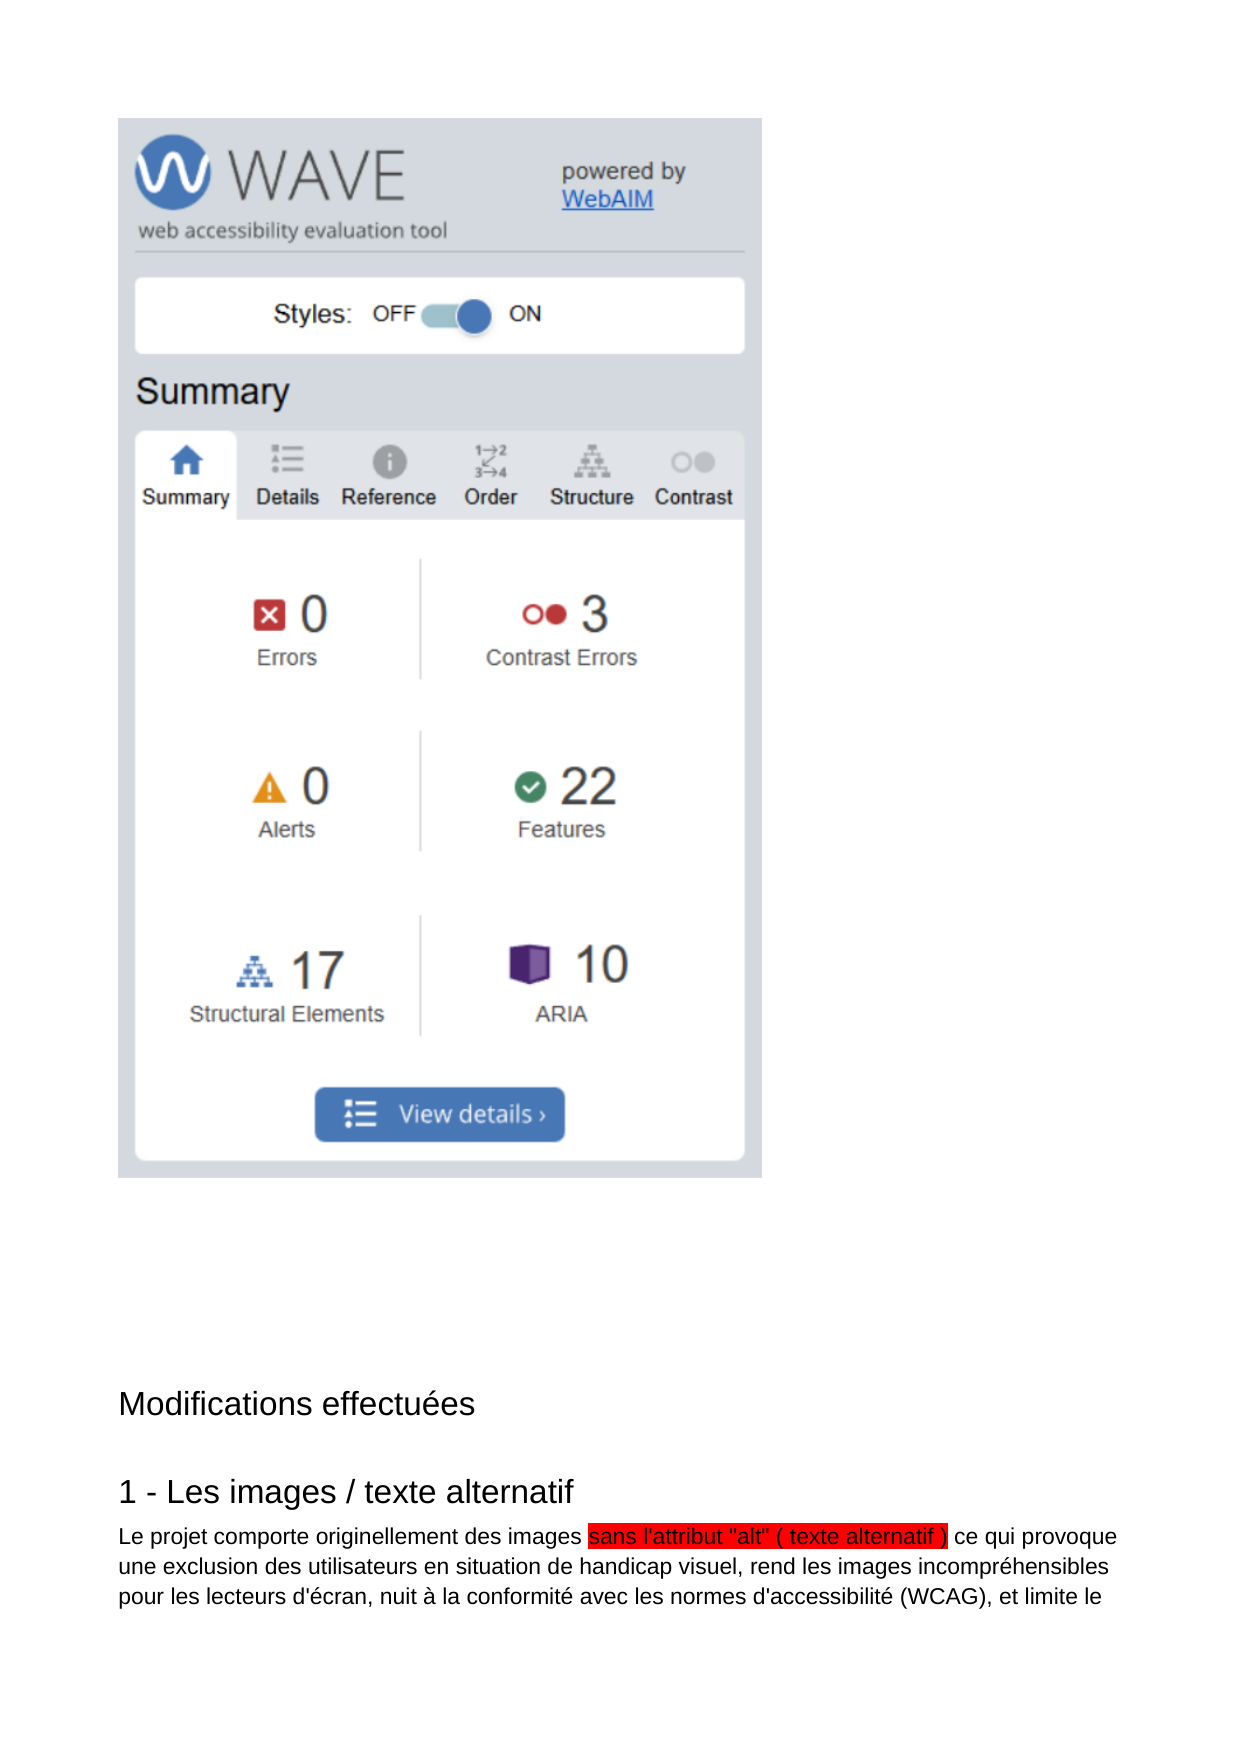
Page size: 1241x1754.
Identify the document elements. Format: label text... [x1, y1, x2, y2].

text Modifications effectuées [118, 1383, 1122, 1422]
text 1 - Les images / texte alternatif [118, 1472, 1122, 1510]
text Le projet comporte originellement des images sans l'attribut "alt" ( texte alternatif ) ce qui provoque une exclusion des utilisateurs en situation de handicap visuel, rend les images incompréhensibles pour les lecteurs d'écran, nuit à la conformité avec les normes d'accessibilité (WCAG), et limite le [118, 1523, 1122, 1610]
